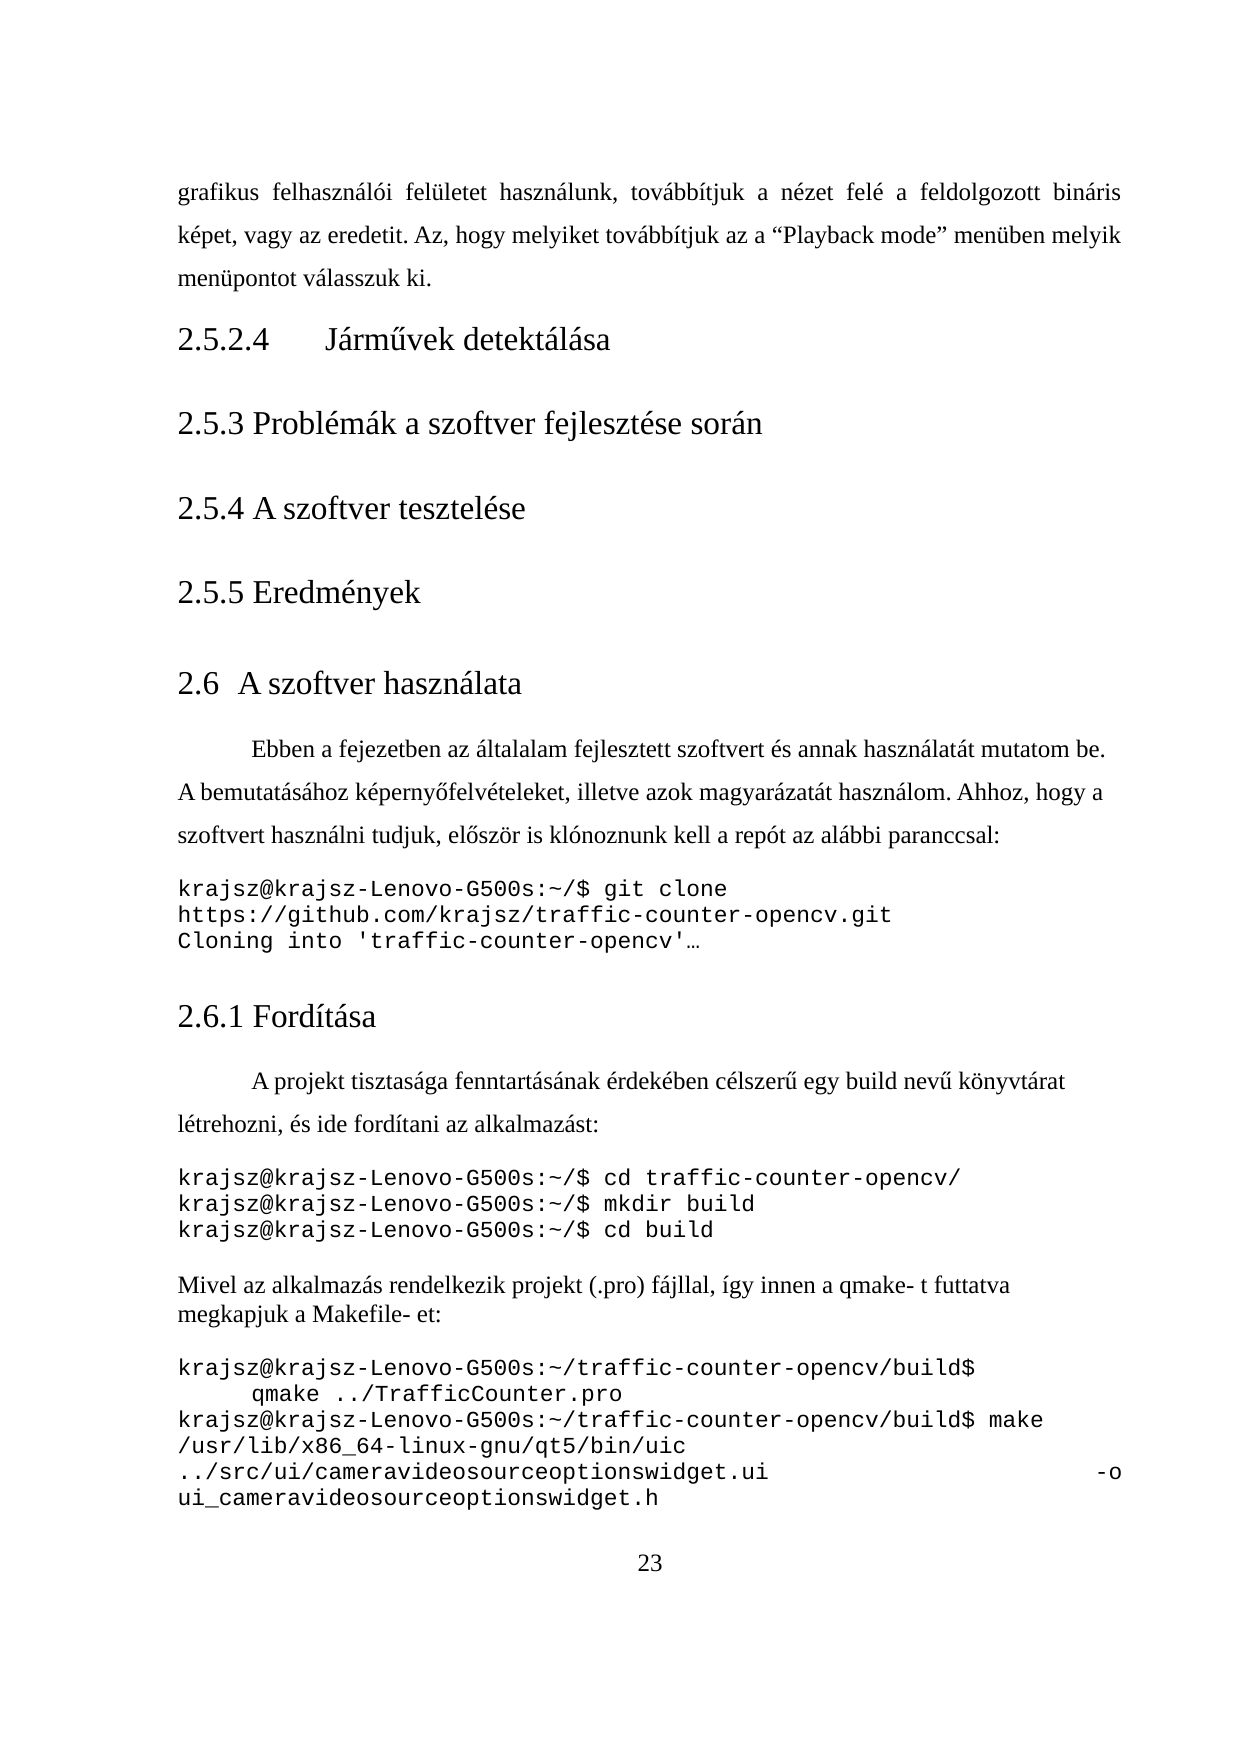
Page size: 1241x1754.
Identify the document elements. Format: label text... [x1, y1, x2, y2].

subtitle A szoftver tesztelése [177, 488, 1122, 527]
text krajsz@krajsz-Lenovo-G500s:~/$ cd build [177, 1219, 1122, 1244]
text Mivel az alkalmazás rendelkezik projekt (.pro) fájllal, így innen a qmake- t futtatva megkapjuk a Makefile- et: [177, 1271, 1122, 1328]
text Ebben a fejezetben az általalam fejlesztett szoftvert és annak használatát mutatom be. A bemutatásához képernyőfelvételeket, illetve azok magyarázatát használom. Ahhoz, hogy a szoftvert használni tudjuk, először is klónoznunk kell a repót az alábbi paranccsal: [177, 734, 1122, 849]
text /usr/lib/x86_64-linux-gnu/qt5/bin/uic ../src/ui/cameravideosourceoptionswidget.ui -o ui_cameravideosourceoptionswidget.h [177, 1434, 1122, 1512]
subtitle A szoftver használata [177, 664, 1122, 702]
subtitle Eredmények [177, 573, 1122, 611]
subtitle Problémák a szoftver fejlesztése során [177, 404, 1122, 442]
subtitle Fordítása [177, 996, 1122, 1034]
text Cloning into 'traffic-counter-opencv'… [177, 929, 1122, 955]
text grafikus felhasználói felületet használunk, továbbítjuk a nézet felé a feldolgozott bináris képet, vagy az eredetit. Az, hogy melyiket továbbítjuk az a “Playback mode” menüben melyik menüpontot válasszuk ki. [177, 177, 1122, 292]
text krajsz@krajsz-Lenovo-G500s:~/$ mkdir build [177, 1193, 1122, 1219]
subtitle Járművek detektálása [177, 319, 1122, 357]
text krajsz@krajsz-Lenovo-G500s:~/traffic-counter-opencv/build$ qmake ../TrafficCounter.pro [177, 1357, 1122, 1409]
text krajsz@krajsz-Lenovo-G500s:~/traffic-counter-opencv/build$ make [177, 1409, 1122, 1434]
text krajsz@krajsz-Lenovo-G500s:~/$ git clone https://github.com/krajsz/traffic-counter-opencv.git [177, 878, 1122, 929]
text A projekt tisztasága fenntartásának érdekében célszerű egy build nevű könyvtárat létrehozni, és ide fordítani az alkalmazást: [177, 1066, 1122, 1138]
text krajsz@krajsz-Lenovo-G500s:~/$ cd traffic-counter-opencv/ [177, 1167, 1122, 1193]
